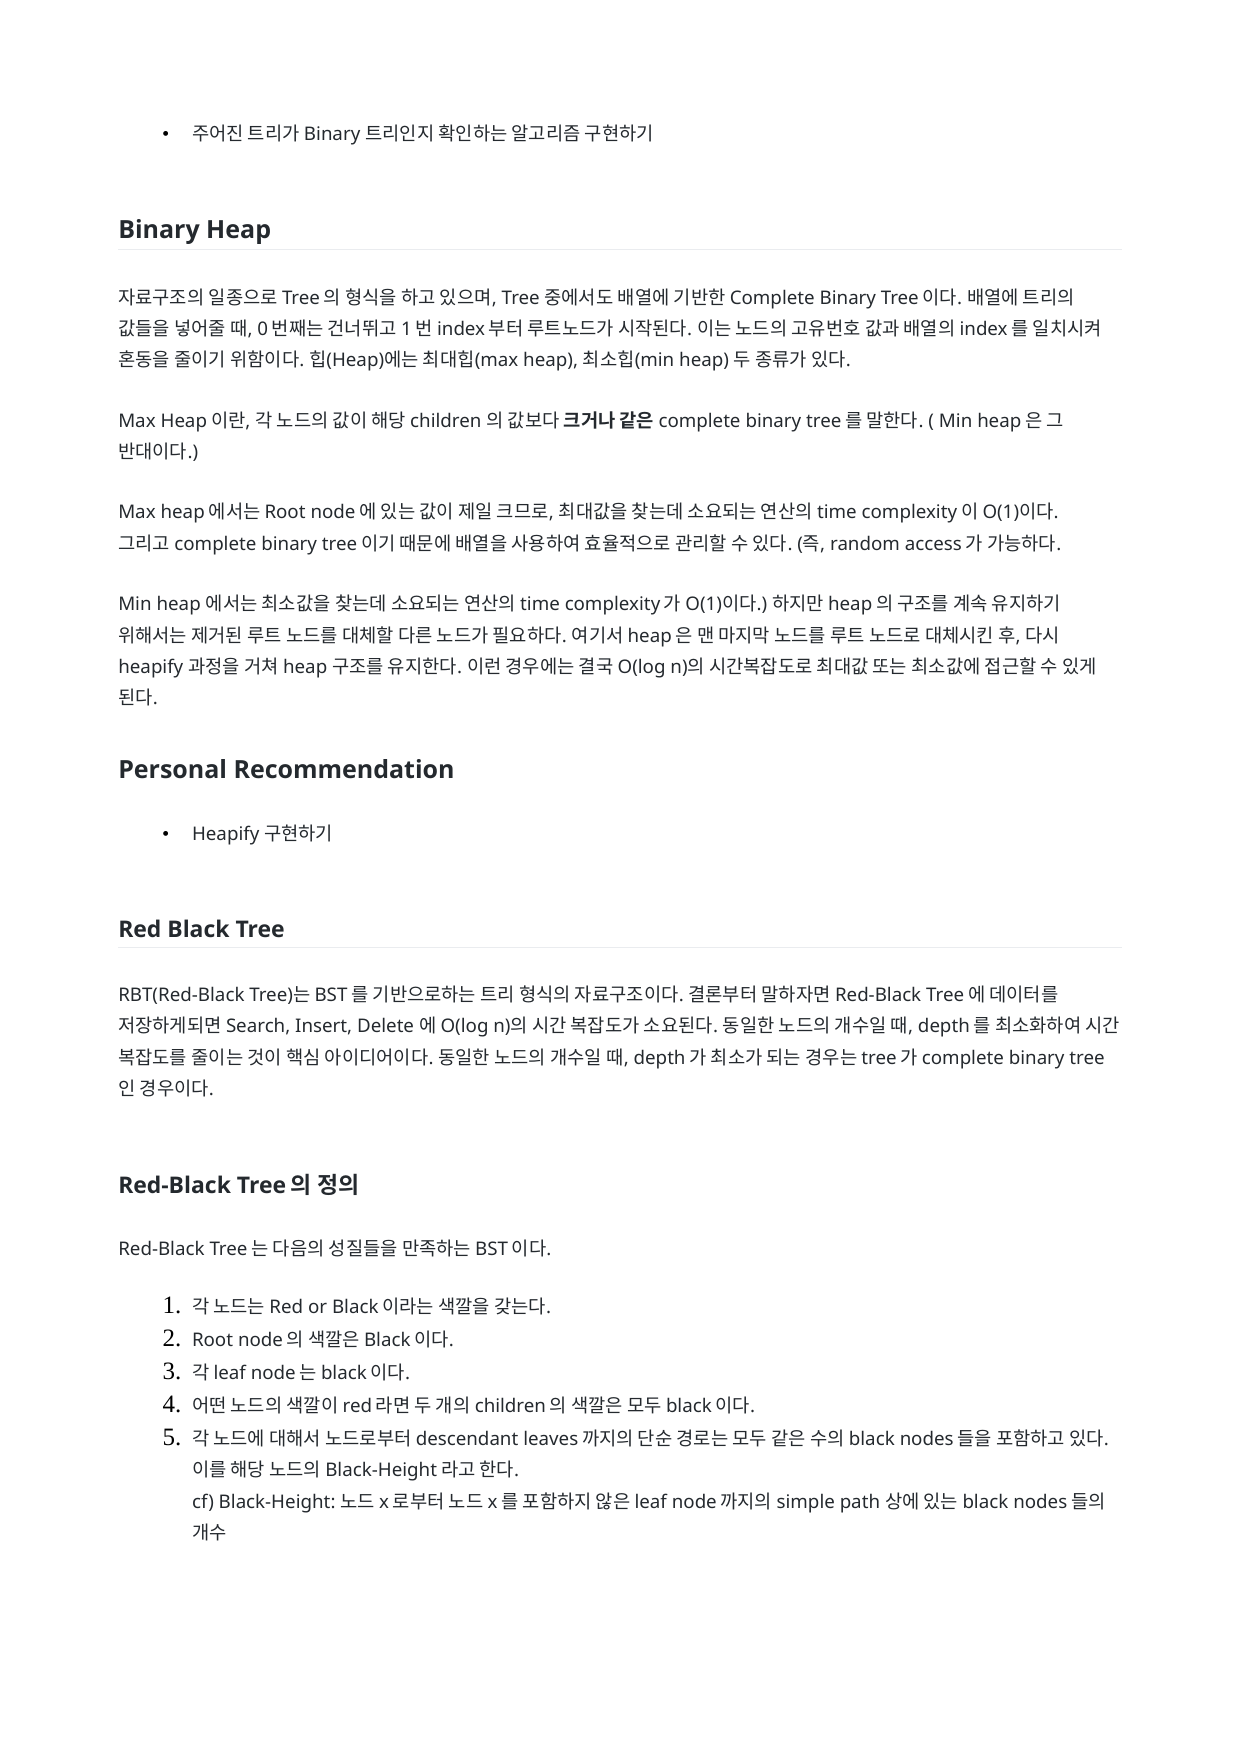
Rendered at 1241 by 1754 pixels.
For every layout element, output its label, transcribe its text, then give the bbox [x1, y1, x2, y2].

list Root node의 색깔은 Black이다. [162, 1323, 1122, 1352]
list 각 leaf node는 black이다. [162, 1356, 1122, 1385]
text Max Heap이란, 각 노드의 값이 해당 children 의 값보다 크거나 같은 complete binary tree를 말한다. ( Min heap은 그 반대이다.) [118, 405, 1122, 464]
subtitle Red Black Tree [118, 913, 1122, 947]
list 각 노드에 대해서 노드로부터 descendant leaves까지의 단순 경로는 모두 같은 수의 black nodes들을 포함하고 있다. 이를 해당 노드의 Black-Height라고 한다. cf) Black-Height: 노드 x로부터 노드 x를 포함하지 않은 leaf node까지의 simple path 상에 있는 black nodes들의 개수 [162, 1422, 1122, 1545]
list 각 노드는 Red or Black이라는 색깔을 갖는다. [162, 1290, 1122, 1319]
subtitle Red-Black Tree의 정의 [118, 1167, 1122, 1201]
subtitle Personal Recommendation [118, 751, 1122, 786]
text 자료구조의 일종으로 Tree의 형식을 하고 있으며, Tree 중에서도 배열에 기반한 Complete Binary Tree이다. 배열에 트리의 값들을 넣어줄 때, 0번째는 건너뛰고 1번 index부터 루트노드가 시작된다. 이는 노드의 고유번호 값과 배열의 index를 일치시켜 혼동을 줄이기 위함이다. 힙(Heap)에는 최대힙(max heap), 최소힙(min heap) 두 종류가 있다. [118, 282, 1122, 372]
text Red-Black Tree는 다음의 성질들을 만족하는 BST이다. [118, 1234, 1122, 1261]
list 주어진 트리가 Binary 트리인지 확인하는 알고리즘 구현하기 [162, 118, 1122, 145]
list 어떤 노드의 색깔이 red라면 두 개의 children의 색깔은 모두 black이다. [162, 1389, 1122, 1418]
list Heapify 구현하기 [162, 819, 1122, 846]
text Min heap 에서는 최소값을 찾는데 소요되는 연산의 time complexity가 O(1)이다.) 하지만 heap의 구조를 계속 유지하기 위해서는 제거된 루트 노드를 대체할 다른 노드가 필요하다. 여기서 heap은 맨 마지막 노드를 루트 노드로 대체시킨 후, 다시 heapify 과정을 거쳐 heap 구조를 유지한다. 이런 경우에는 결국 O(log n)의 시간복잡도로 최대값 또는 최소값에 접근할 수 있게 된다. [118, 589, 1122, 710]
text RBT(Red-Black Tree)는 BST를 기반으로하는 트리 형식의 자료구조이다. 결론부터 말하자면 Red-Black Tree에 데이터를 저장하게되면 Search, Insert, Delete 에 O(log n)의 시간 복잡도가 소요된다. 동일한 노드의 개수일 때, depth를 최소화하여 시간 복잡도를 줄이는 것이 핵심 아이디어이다. 동일한 노드의 개수일 때, depth가 최소가 되는 경우는 tree가 complete binary tree인 경우이다. [118, 980, 1122, 1101]
subtitle Binary Heap [118, 212, 1122, 249]
text Max heap에서는 Root node에 있는 값이 제일 크므로, 최대값을 찾는데 소요되는 연산의 time complexity이 O(1)이다. 그리고 complete binary tree이기 때문에 배열을 사용하여 효율적으로 관리할 수 있다. (즉, random access가 가능하다. [118, 497, 1122, 556]
